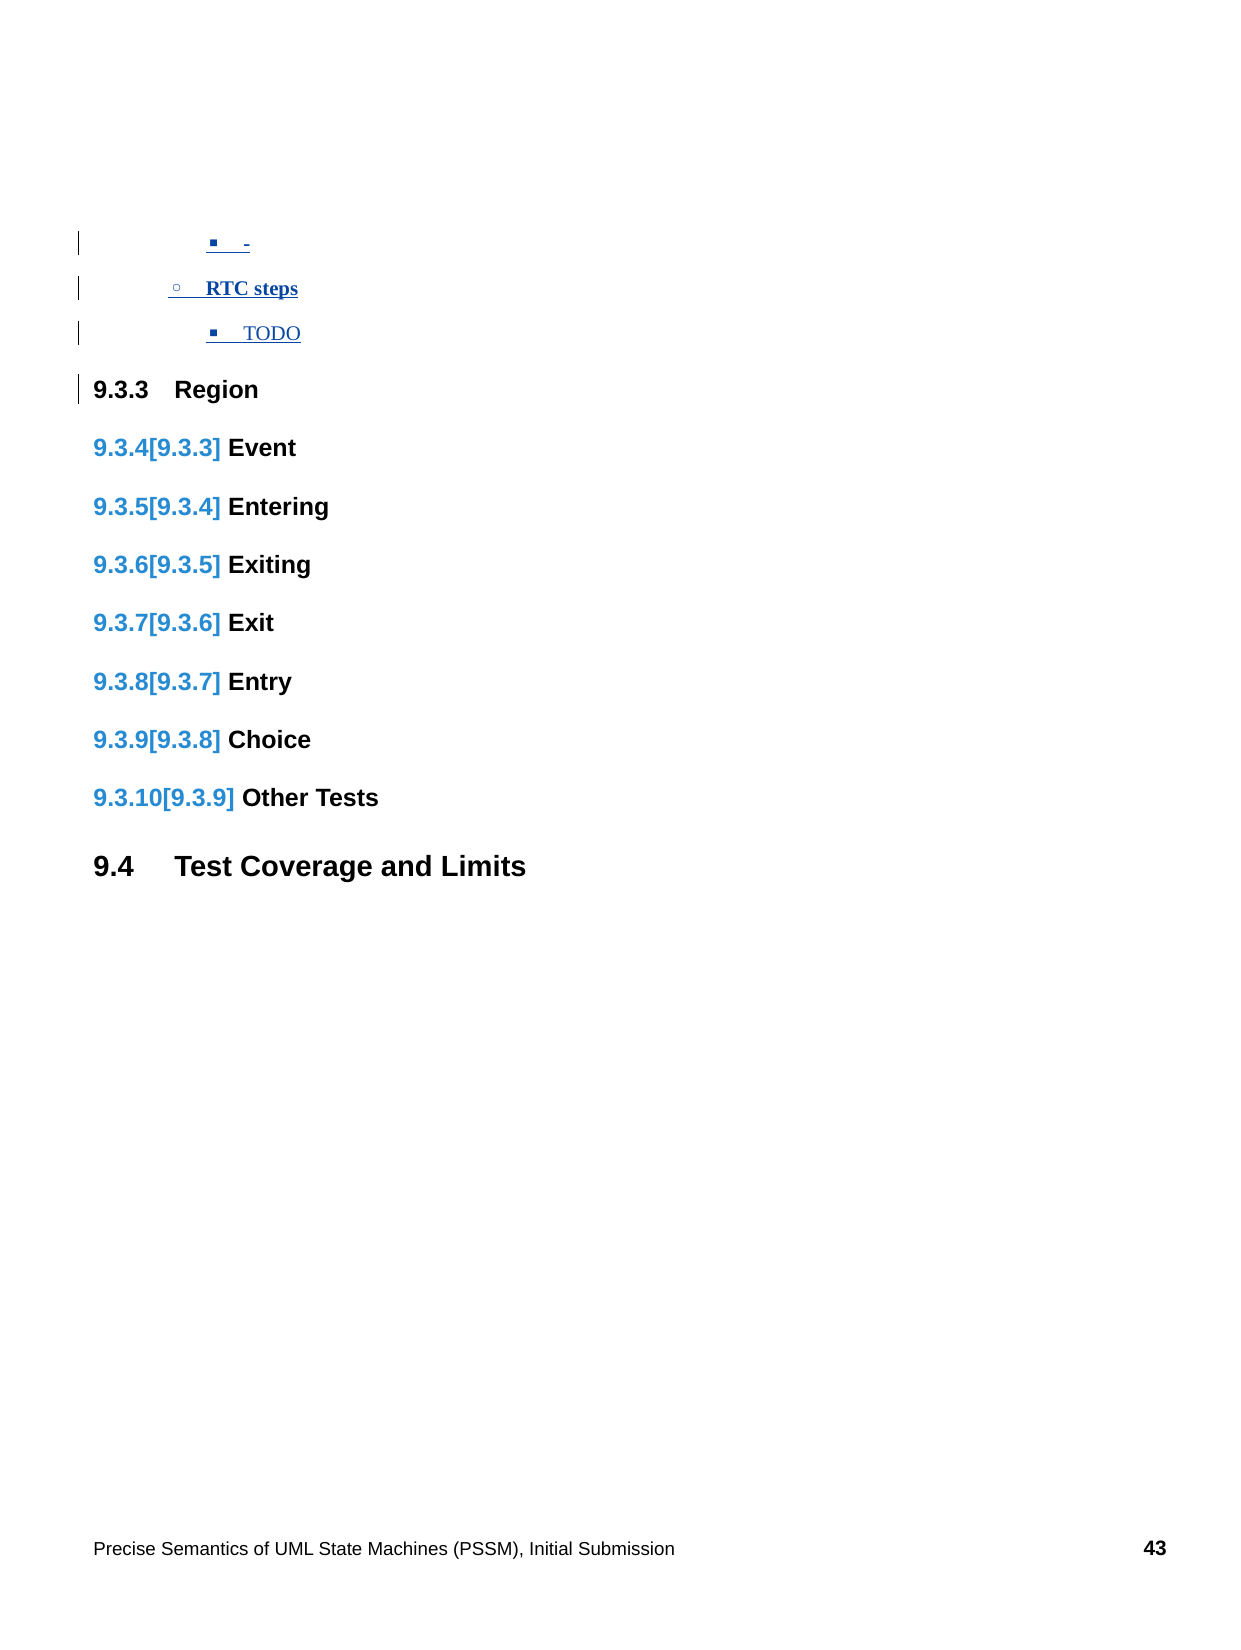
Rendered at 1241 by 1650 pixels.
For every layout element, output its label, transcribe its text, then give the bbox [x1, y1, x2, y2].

list RTC steps [168, 276, 1164, 300]
subtitle Region [93, 374, 1164, 404]
subtitle Entry [93, 666, 1164, 695]
subtitle Exiting [93, 549, 1164, 579]
list TODO [206, 321, 1164, 345]
subtitle Choice [93, 724, 1164, 754]
subtitle Event [93, 433, 1164, 462]
subtitle Exit [93, 608, 1164, 637]
subtitle Test Coverage and Limits [93, 847, 1164, 883]
subtitle Other Tests [93, 783, 1164, 812]
subtitle Entering [93, 491, 1164, 520]
list - [206, 231, 1164, 255]
